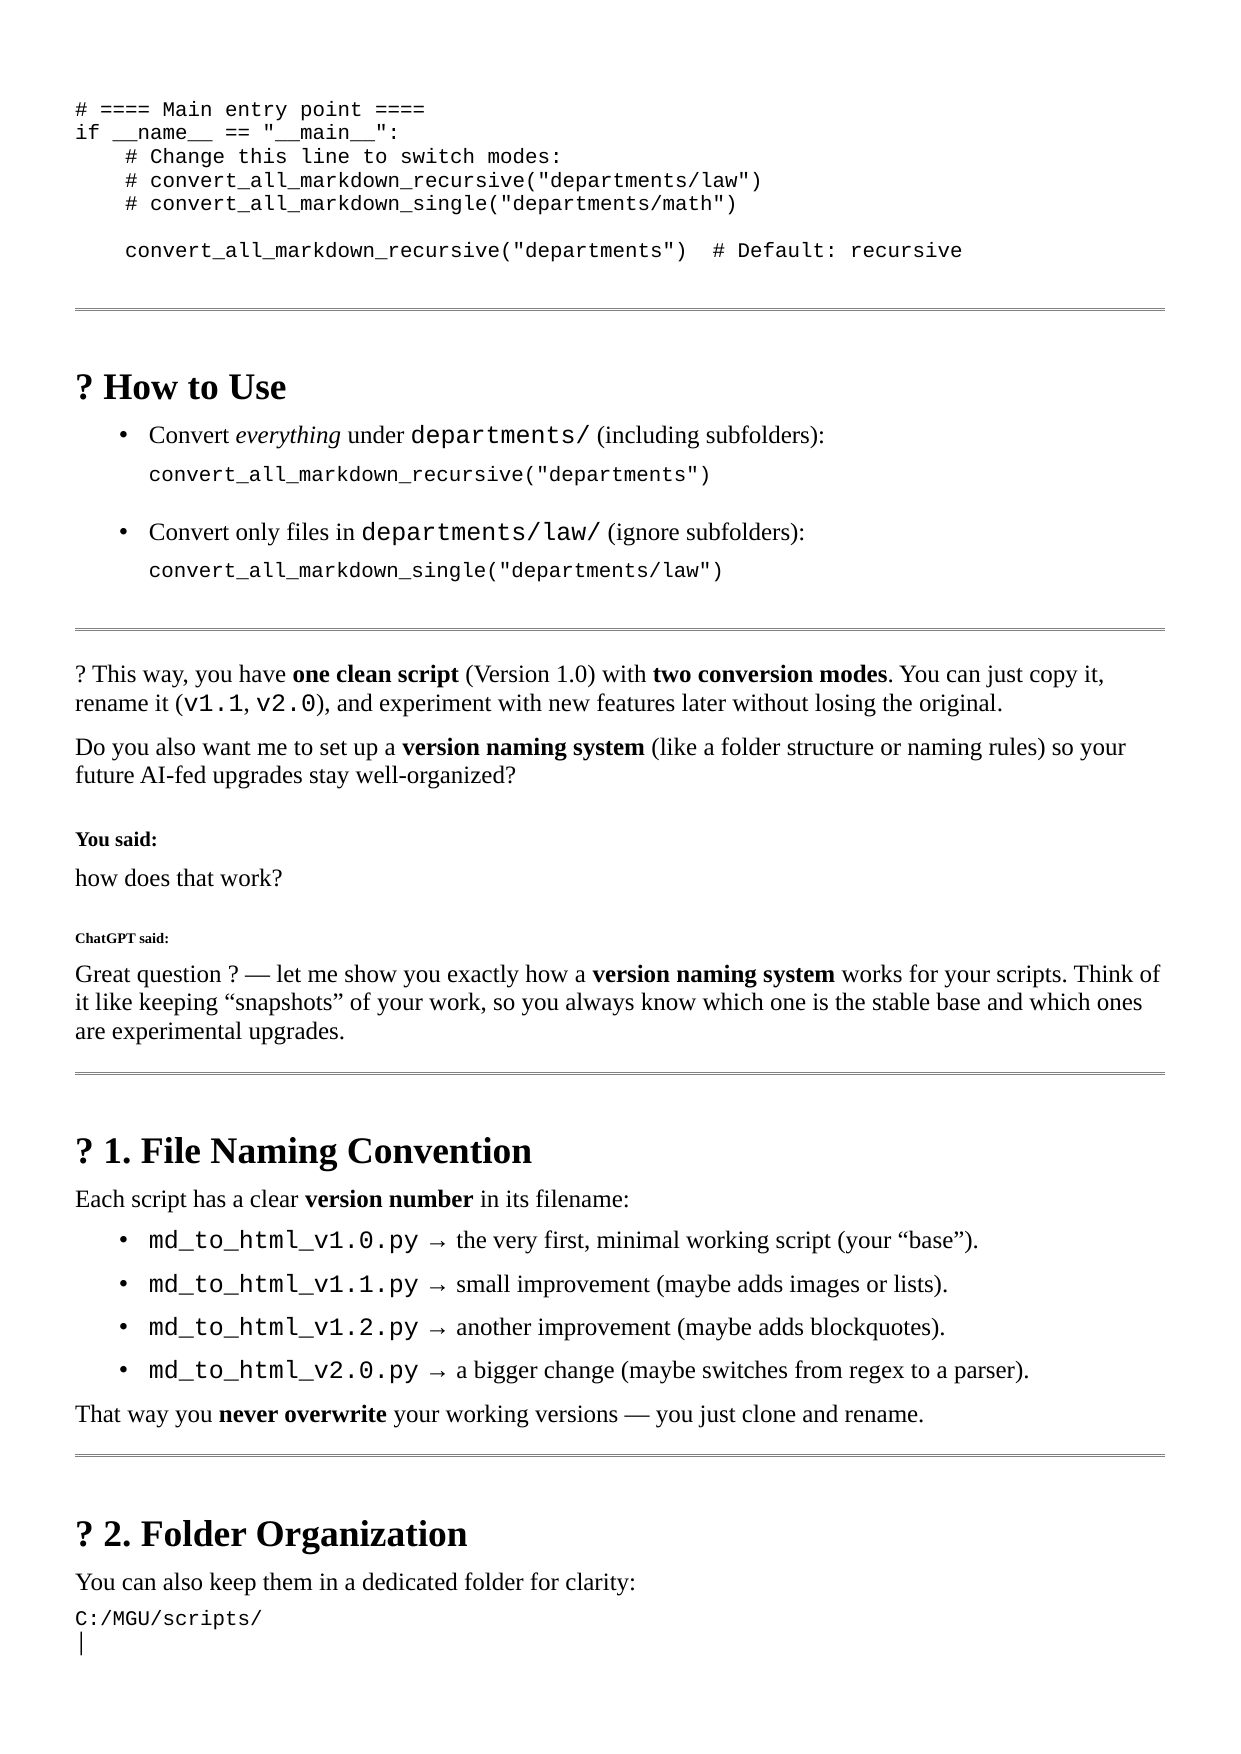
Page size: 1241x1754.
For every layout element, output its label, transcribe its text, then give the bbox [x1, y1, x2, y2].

list Convert only files in departments/law/ (ignore subfolders): [119, 517, 1165, 548]
subtitle ChatGPT said: [75, 929, 1165, 946]
text # convert_all_markdown_recursive("departments/law") [75, 169, 1165, 193]
text You can also keep them in a dedicated folder for clarity: [75, 1567, 1165, 1596]
subtitle ? How to Use [75, 365, 1165, 408]
subtitle You said: [75, 827, 1165, 851]
list md_to_html_v1.1.py → small improvement (maybe adds images or lists). [119, 1269, 1165, 1299]
text That way you never overwrite your working versions — you just clone and rename. [75, 1399, 1165, 1427]
subtitle ? 2. Folder Organization [75, 1511, 1165, 1554]
text if __name__ == "__main__": [75, 122, 1165, 146]
text # ==== Main entry point ==== [75, 99, 1165, 122]
text Great question ? — let me show you exactly how a version naming system works for your scripts. Think of it like keeping “snapshots” of your work, so you always know which one is the stable base and which ones are experimental upgrades. [75, 959, 1165, 1045]
list convert_all_markdown_recursive("departments") [119, 464, 1165, 487]
text │ [82, 1632, 1165, 1655]
list Convert everything under departments/ (including subfolders): [119, 420, 1165, 451]
text Each script has a clear version number in its filename: [75, 1184, 1165, 1213]
text how does that work? [75, 863, 1165, 892]
list md_to_html_v1.2.py → another improvement (maybe adds blockquotes). [119, 1312, 1165, 1343]
text ? This way, you have one clean script (Version 1.0) with two conversion modes. You can just copy it, rename it (v1.1, v2.0), and experiment with new features later without losing the original. [75, 659, 1165, 719]
text # Change this line to switch modes: [75, 146, 1165, 169]
subtitle ? 1. File Naming Convention [75, 1128, 1165, 1172]
text # convert_all_markdown_single("departments/math") [75, 193, 1165, 217]
list md_to_html_v2.0.py → a bigger change (maybe switches from regex to a parser). [119, 1355, 1165, 1386]
list md_to_html_v1.0.py → the very first, minimal working script (your “base”). [119, 1225, 1165, 1256]
list convert_all_markdown_single("departments/law") [119, 560, 1165, 584]
text Do you also want me to set up a version naming system (like a folder structure or naming rules) so your future AI-fed upgrades stay well-organized? [75, 732, 1165, 789]
text │ [75, 1632, 81, 1655]
text C:/MGU/scripts/ [75, 1608, 1165, 1632]
text convert_all_markdown_recursive("departments") # Default: recursive [75, 241, 1165, 264]
